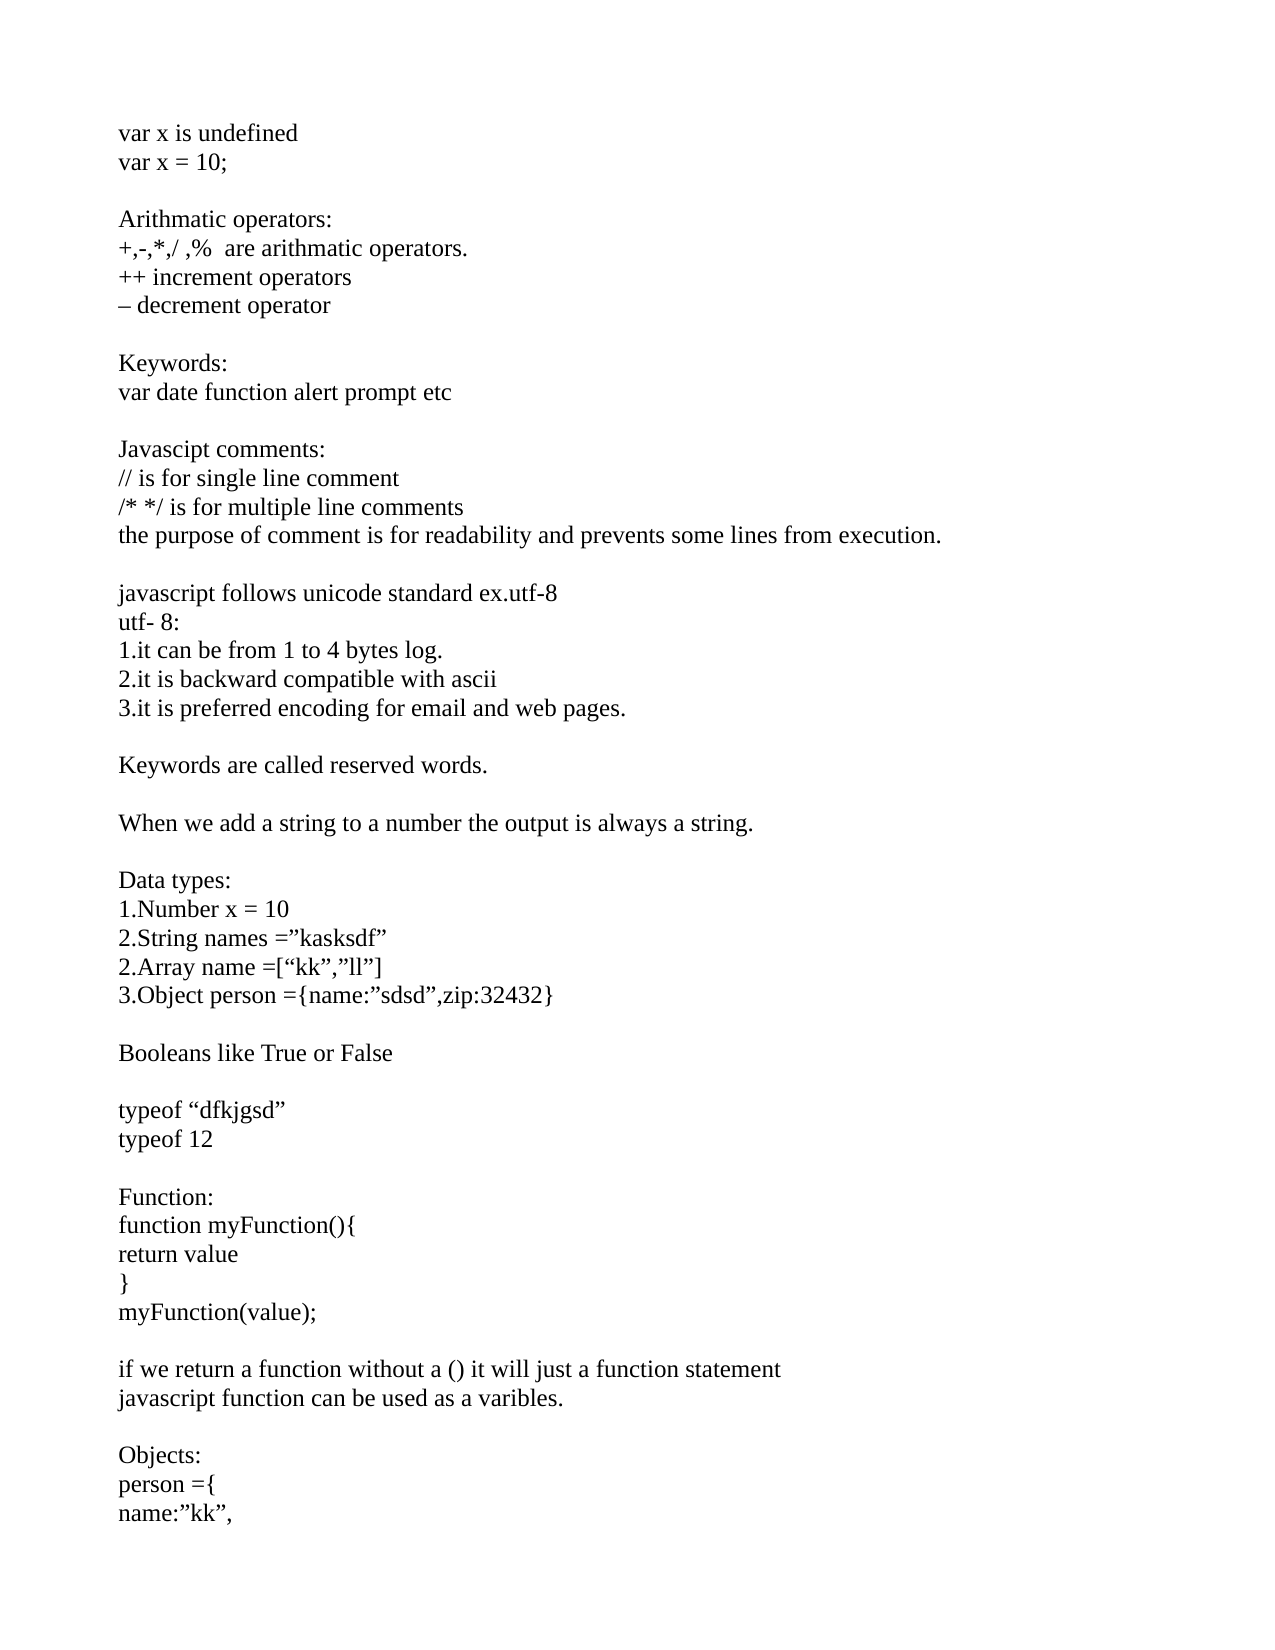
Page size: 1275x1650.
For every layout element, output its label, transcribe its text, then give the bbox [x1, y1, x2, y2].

text Objects: [118, 1441, 1157, 1469]
text javascript follows unicode standard ex.utf-8 [118, 578, 1157, 607]
text 2.Array name =[“kk”,”ll”] [118, 952, 1157, 981]
text 1.it can be from 1 to 4 bytes log. [118, 636, 1157, 664]
text var x is undefined [118, 118, 1157, 147]
text 2.String names =”kasksdf” [118, 923, 1157, 952]
text the purpose of comment is for readability and prevents some lines from execution. [118, 521, 1157, 549]
text return value [118, 1239, 1157, 1268]
text 2.it is backward compatible with ascii [118, 664, 1157, 693]
text – decrement operator [118, 291, 1157, 319]
text Keywords are called reserved words. [118, 751, 1157, 779]
text name:”kk”, [118, 1498, 1157, 1527]
text utf- 8: [118, 607, 1157, 636]
text ++ increment operators [118, 262, 1157, 291]
text 3.Object person ={name:”sdsd”,zip:32432} [118, 981, 1157, 1009]
text Function: [118, 1182, 1157, 1211]
text /* */ is for multiple line comments [118, 492, 1157, 521]
text Keywords: [118, 348, 1157, 377]
text 1.Number x = 10 [118, 894, 1157, 923]
text myFunction(value); [118, 1297, 1157, 1326]
text typeof “dfkjgsd” [118, 1096, 1157, 1124]
text function myFunction(){ [118, 1211, 1157, 1239]
text if we return a function without a () it will just a function statement [118, 1354, 1157, 1383]
text Arithmatic operators: [118, 204, 1157, 233]
text +,-,*,/ ,% are arithmatic operators. [118, 233, 1157, 262]
text var date function alert prompt etc [118, 377, 1157, 406]
text } [118, 1268, 1157, 1297]
text // is for single line comment [118, 463, 1157, 492]
text javascript function can be used as a varibles. [118, 1383, 1157, 1412]
text person ={ [118, 1469, 1157, 1498]
text Data types: [118, 866, 1157, 894]
text typeof 12 [118, 1124, 1157, 1153]
text When we add a string to a number the output is always a string. [118, 808, 1157, 837]
text var x = 10; [118, 147, 1157, 176]
text Booleans like True or False [118, 1038, 1157, 1067]
text Javascipt comments: [118, 434, 1157, 463]
text 3.it is preferred encoding for email and web pages. [118, 693, 1157, 722]
